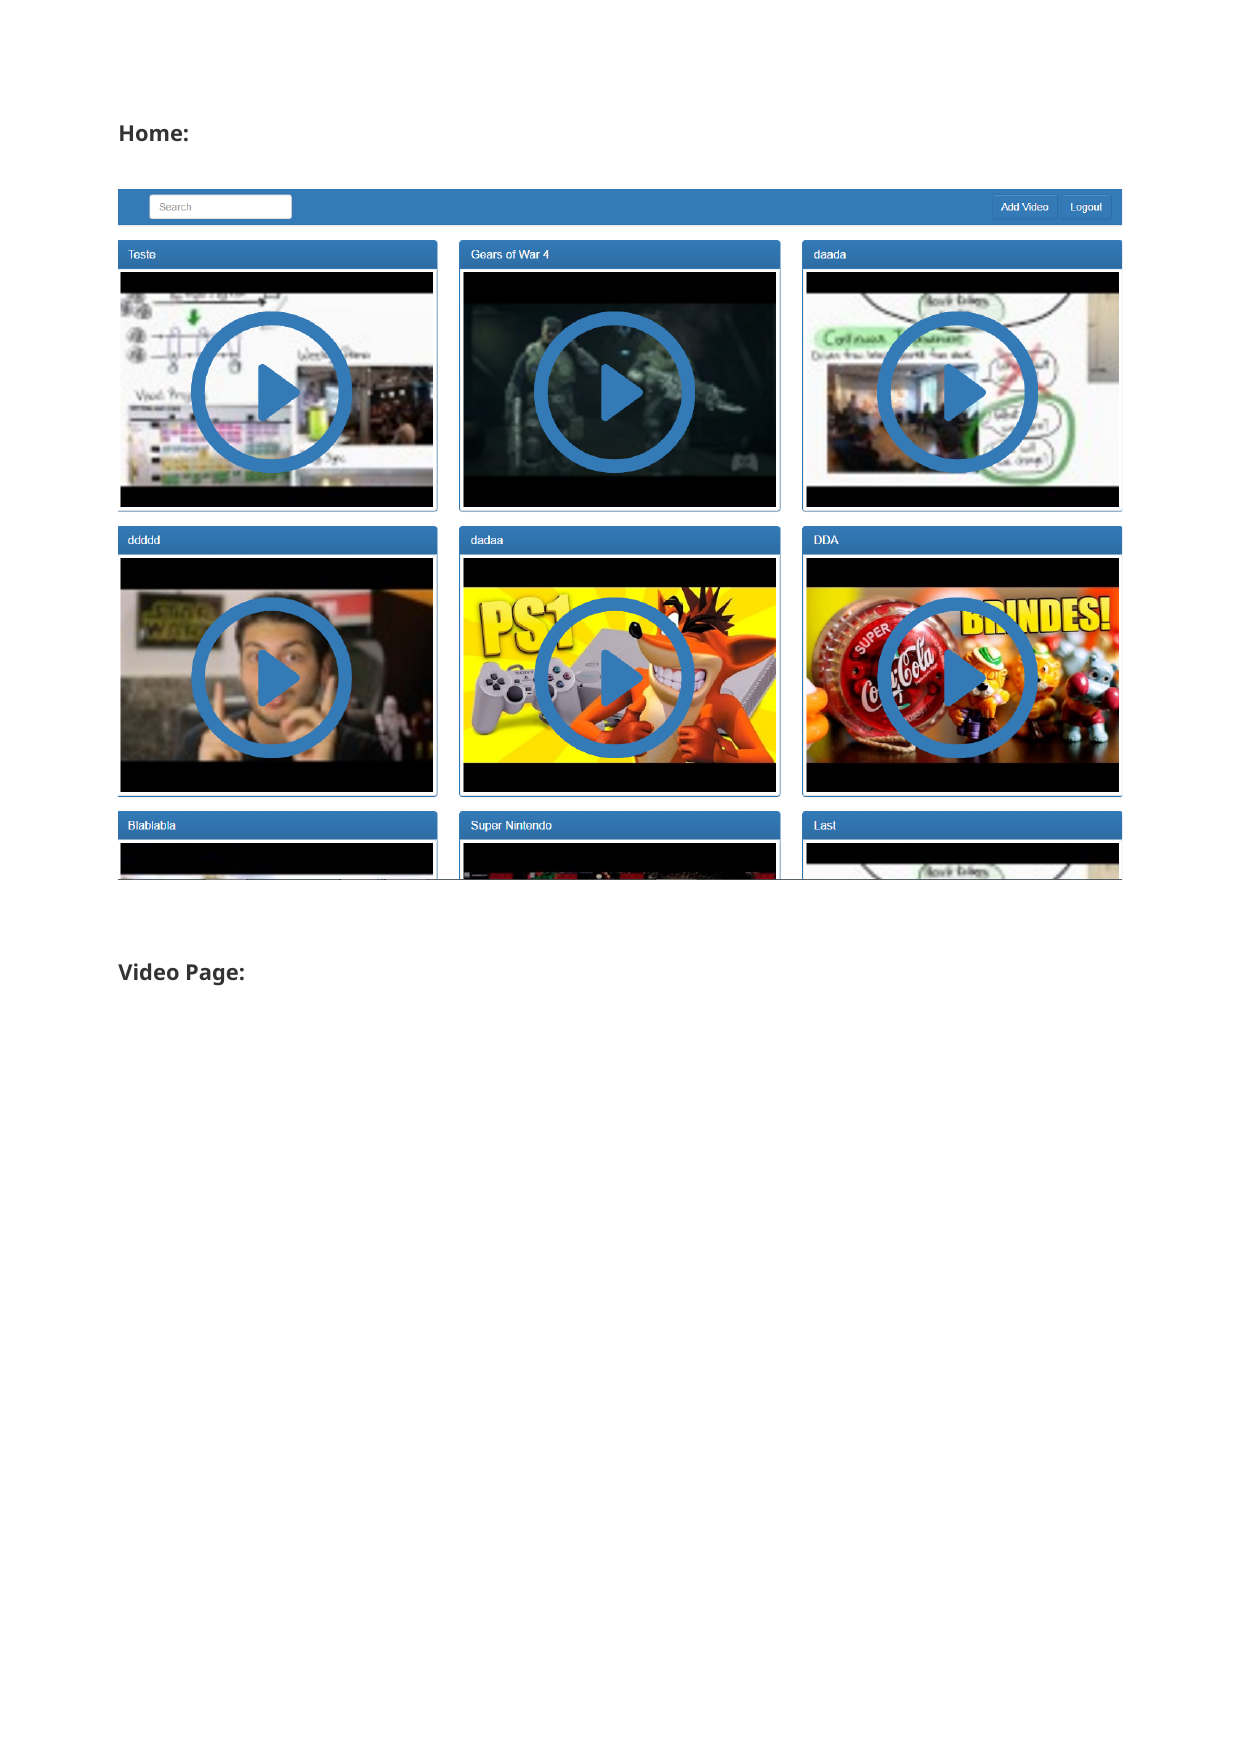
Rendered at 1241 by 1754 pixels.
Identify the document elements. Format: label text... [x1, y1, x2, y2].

text Video Page: [118, 957, 1122, 986]
text Home: [118, 118, 1122, 148]
picture [118, 189, 1123, 880]
